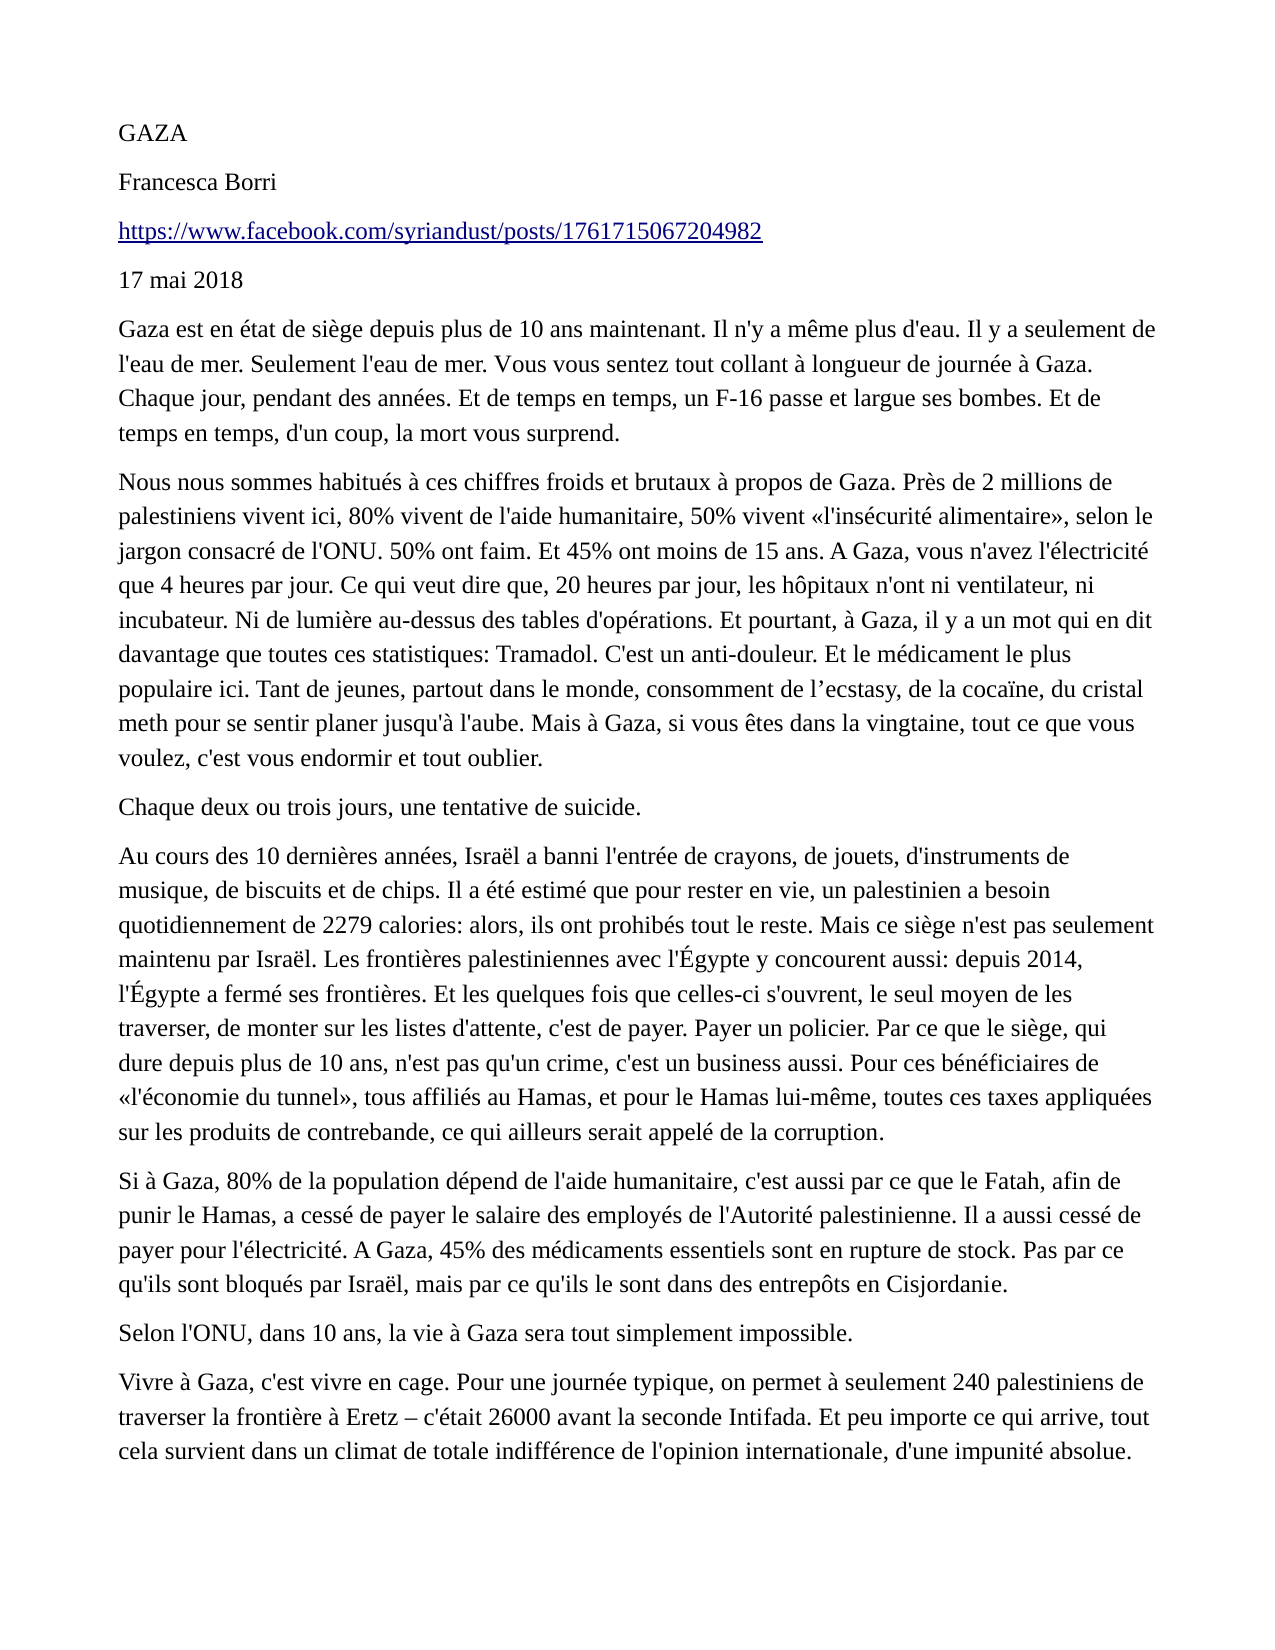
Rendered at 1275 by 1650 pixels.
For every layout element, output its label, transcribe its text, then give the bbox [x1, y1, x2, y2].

text Gaza est en état de siège depuis plus de 10 ans maintenant. Il n'y a même plus d'eau. Il y a seulement de l'eau de mer. Seulement l'eau de mer. Vous vous sentez tout collant à longueur de journée à Gaza. Chaque jour, pendant des années. Et de temps en temps, un F-16 passe et largue ses bombes. Et de temps en temps, d'un coup, la mort vous surprend. [118, 314, 1157, 447]
text GAZA [118, 118, 1157, 147]
text Au cours des 10 dernières années, Israël a banni l'entrée de crayons, de jouets, d'instruments de musique, de biscuits et de chips. Il a été estimé que pour rester en vie, un palestinien a besoin quotidiennement de 2279 calories: alors, ils ont prohibés tout le reste. Mais ce siège n'est pas seulement maintenu par Israël. Les frontières palestiniennes avec l'Égypte y concourent aussi: depuis 2014, l'Égypte a fermé ses frontières. Et les quelques fois que celles-ci s'ouvrent, le seul moyen de les traverser, de monter sur les listes d'attente, c'est de payer. Payer un policier. Par ce que le siège, qui dure depuis plus de 10 ans, n'est pas qu'un crime, c'est un business aussi. Pour ces bénéficiaires de «l'économie du tunnel», tous affiliés au Hamas, et pour le Hamas lui-même, toutes ces taxes appliquées sur les produits de contrebande, ce qui ailleurs serait appelé de la corruption. [118, 841, 1157, 1145]
text 17 mai 2018 [118, 265, 1157, 294]
text https://www.facebook.com/syriandust/posts/1761715067204982 [118, 216, 1157, 245]
text Si à Gaza, 80% de la population dépend de l'aide humanitaire, c'est aussi par ce que le Fatah, afin de punir le Hamas, a cessé de payer le salaire des employés de l'Autorité palestinienne. Il a aussi cessé de payer pour l'électricité. A Gaza, 45% des médicaments essentiels sont en rupture de stock. Pas par ce qu'ils sont bloqués par Israël, mais par ce qu'ils le sont dans des entrepôts en Cisjordanie. [118, 1166, 1157, 1298]
text Francesca Borri [118, 167, 1157, 196]
text Vivre à Gaza, c'est vivre en cage. Pour une journée typique, on permet à seulement 240 palestiniens de traverser la frontière à Eretz – c'était 26000 avant la seconde Intifada. Et peu importe ce qui arrive, tout cela survient dans un climat de totale indifférence de l'opinion internationale, d'une impunité absolue. [118, 1367, 1157, 1465]
text Chaque deux ou trois jours, une tentative de suicide. [118, 792, 1157, 821]
text Selon l'ONU, dans 10 ans, la vie à Gaza sera tout simplement impossible. [118, 1318, 1157, 1347]
text Nous nous sommes habitués à ces chiffres froids et brutaux à propos de Gaza. Près de 2 millions de palestiniens vivent ici, 80% vivent de l'aide humanitaire, 50% vivent «l'insécurité alimentaire», selon le jargon consacré de l'ONU. 50% ont faim. Et 45% ont moins de 15 ans. A Gaza, vous n'avez l'électricité que 4 heures par jour. Ce qui veut dire que, 20 heures par jour, les hôpitaux n'ont ni ventilateur, ni incubateur. Ni de lumière au-dessus des tables d'opérations. Et pourtant, à Gaza, il y a un mot qui en dit davantage que toutes ces statistiques: Tramadol. C'est un anti-douleur. Et le médicament le plus populaire ici. Tant de jeunes, partout dans le monde, consomment de l’ecstasy, de la cocaïne, du cristal meth pour se sentir planer jusqu'à l'aube. Mais à Gaza, si vous êtes dans la vingtaine, tout ce que vous voulez, c'est vous endormir et tout oublier. [118, 467, 1157, 771]
